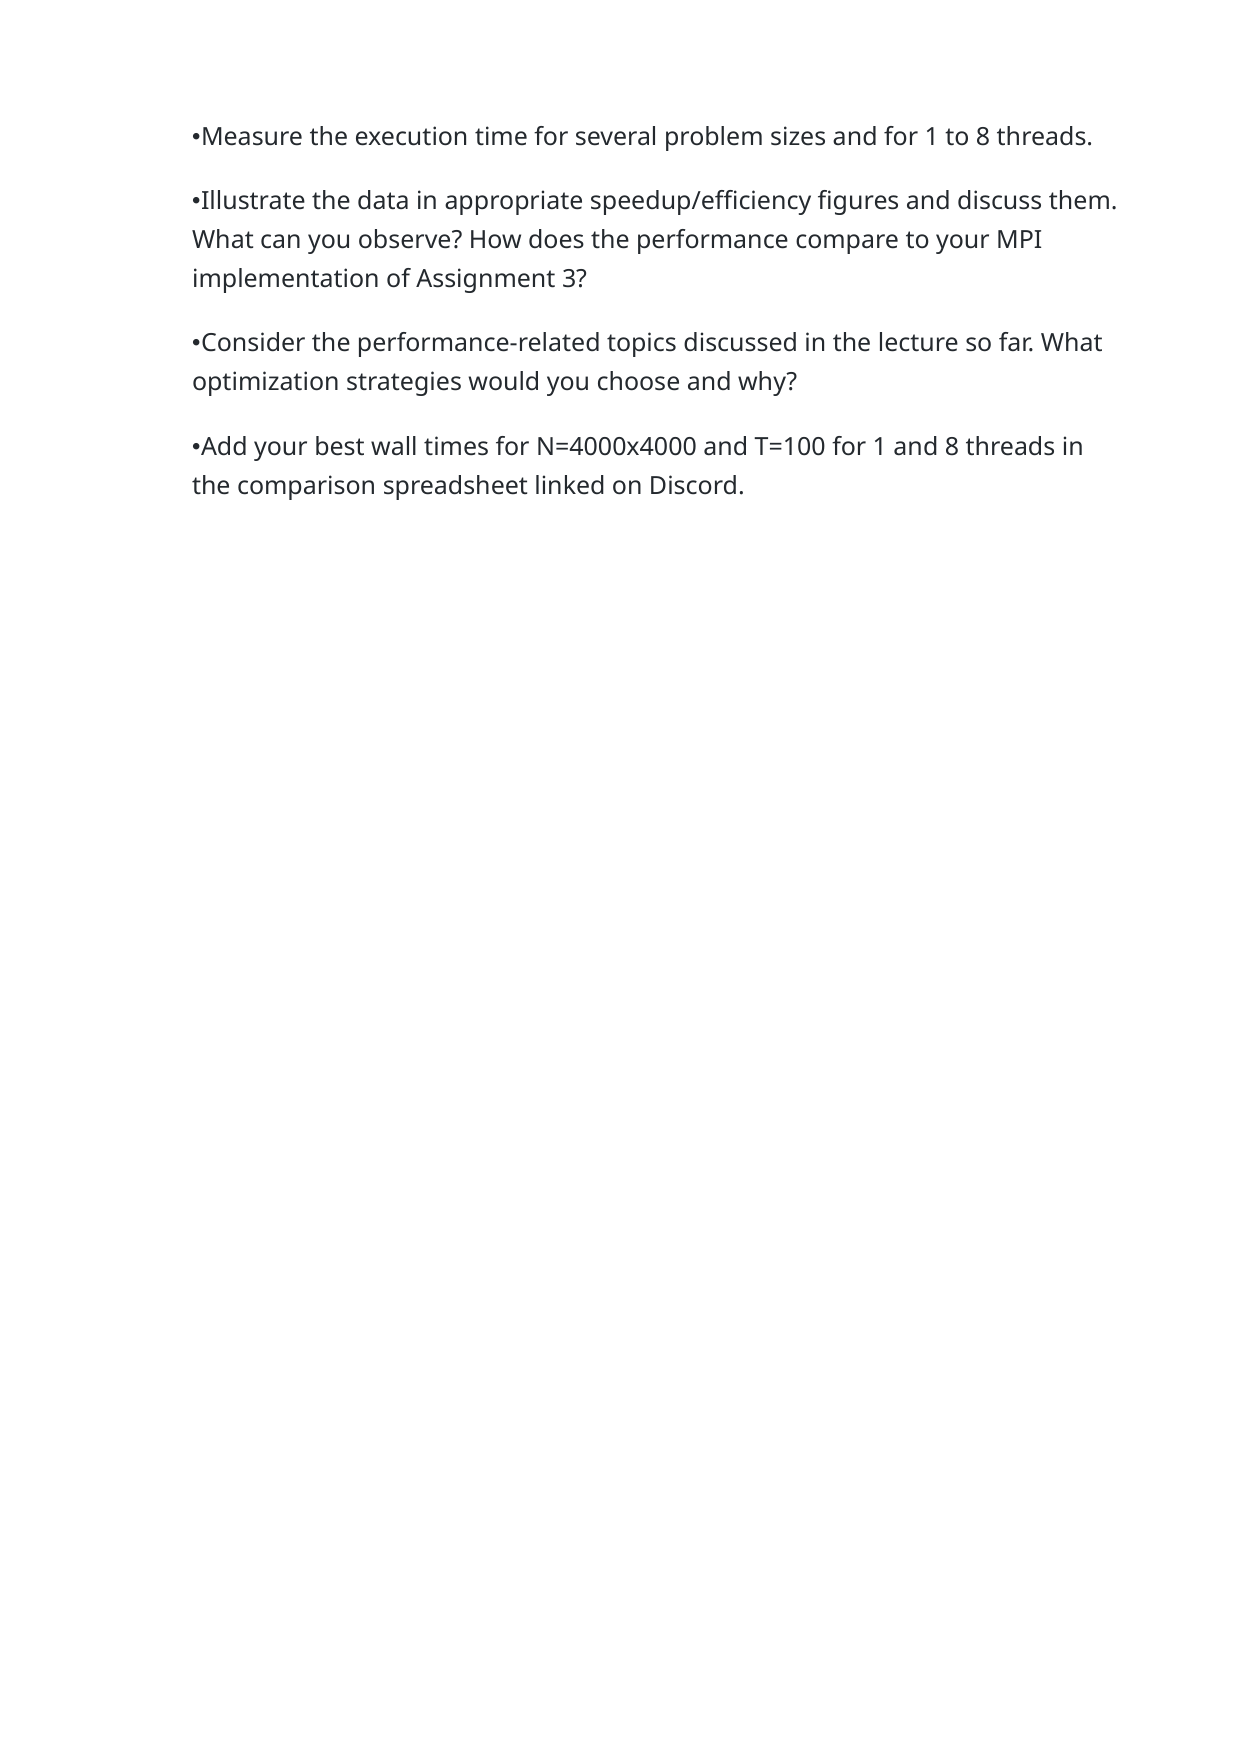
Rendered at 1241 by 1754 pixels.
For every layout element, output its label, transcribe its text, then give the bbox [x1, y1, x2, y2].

list Consider the performance-related topics discussed in the lecture so far. What optimization strategies would you choose and why? [118, 325, 1122, 398]
list Illustrate the data in appropriate speedup/efficiency figures and discuss them. What can you observe? How does the performance compare to your MPI implementation of Assignment 3? [118, 182, 1122, 295]
list Measure the execution time for several problem sizes and for 1 to 8 threads. [118, 118, 1122, 152]
list Add your best wall times for N=4000x4000 and T=100 for 1 and 8 threads in the comparison spreadsheet linked on Discord. [118, 428, 1122, 501]
